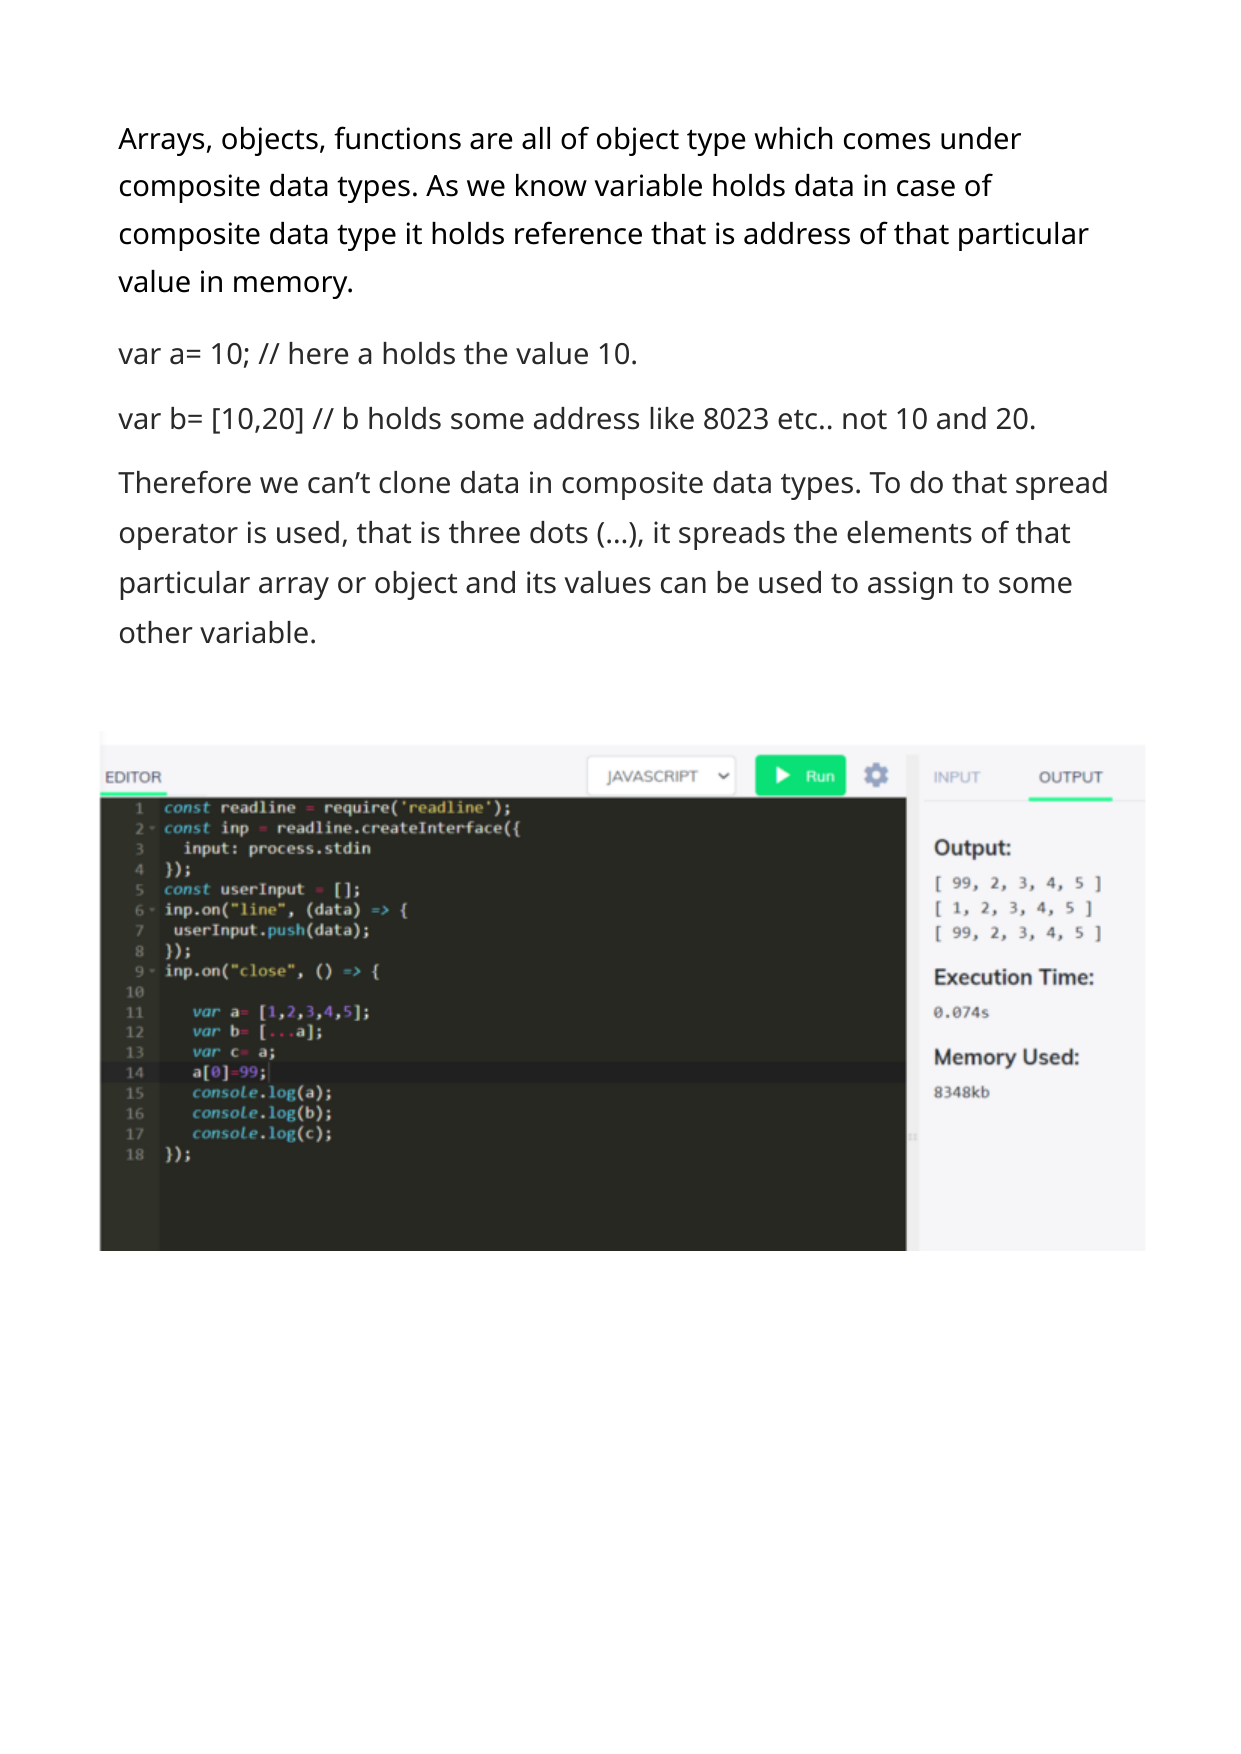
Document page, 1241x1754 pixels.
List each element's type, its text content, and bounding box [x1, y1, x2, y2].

text Arrays, objects, functions are all of object type which comes under composite data types. As we know variable holds data in case of composite data type it holds reference that is address of that particular value in memory. [118, 118, 1122, 301]
text Therefore we can’t clone data in composite data types. To do that spread operator is used, that is three dots (…), it spreads the elements of that particular array or object and its values can be used to assign to some other variable. [118, 452, 1122, 652]
text var b= [10,20] // b holds some address like 8023 etc.. not 10 and 20. [118, 388, 1122, 438]
text var a= 10; // here a holds the value 10. [118, 323, 1122, 373]
picture [95, 731, 1146, 1251]
